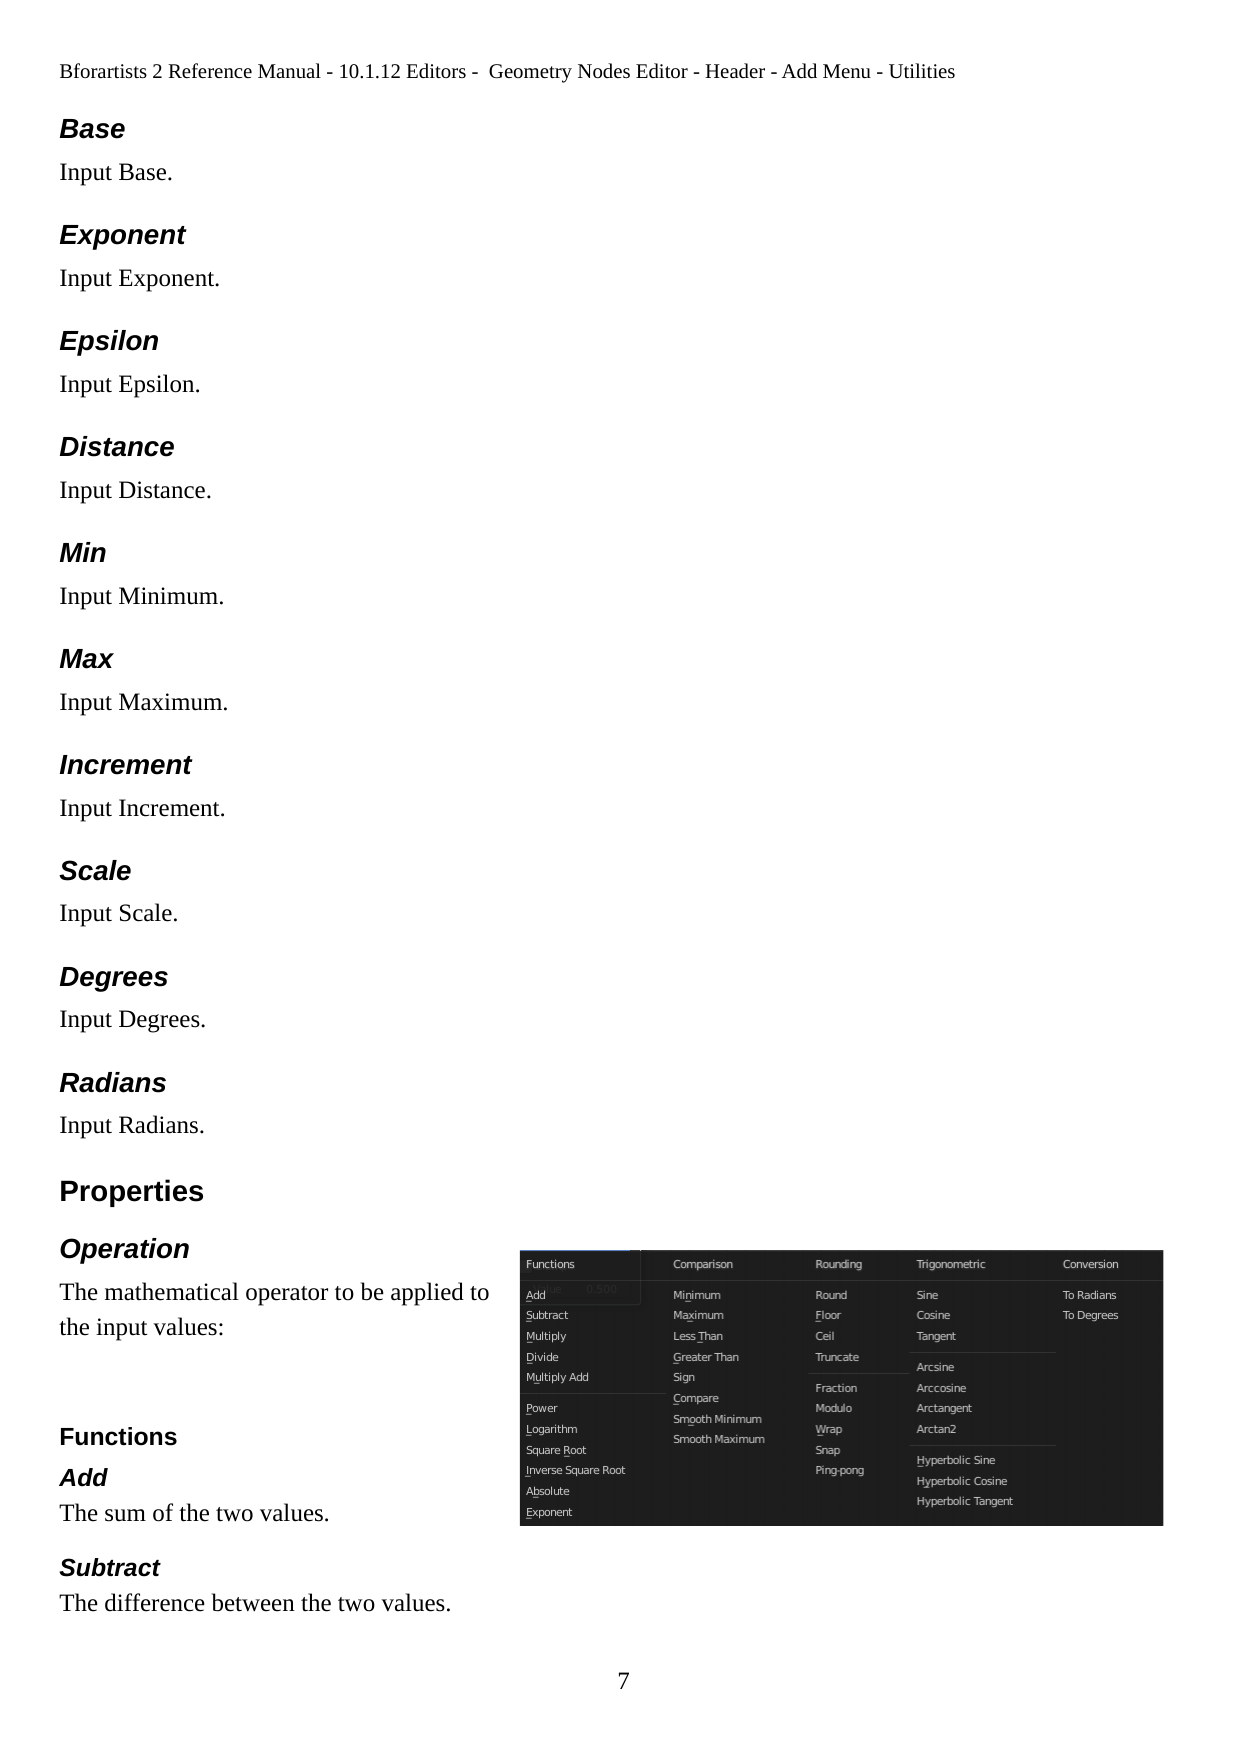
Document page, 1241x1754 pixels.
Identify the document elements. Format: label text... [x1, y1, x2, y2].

subtitle Min [59, 536, 1181, 568]
text Input Maximum. [59, 687, 1181, 715]
subtitle Base [59, 113, 1181, 144]
subtitle Properties [59, 1174, 1181, 1208]
subtitle Exponent [59, 218, 1181, 250]
subtitle [1164, 1422, 1181, 1451]
subtitle Epsilon [59, 324, 1181, 356]
subtitle Max [59, 642, 1181, 674]
text Input Exponent. [59, 263, 1181, 292]
subtitle Distance [59, 430, 1181, 462]
text Input Increment. [59, 793, 1181, 821]
text Input Radians. [59, 1110, 1181, 1139]
subtitle Functions [59, 1422, 519, 1451]
subtitle Degrees [59, 960, 1181, 992]
subtitle Increment [59, 748, 1181, 780]
text Input Degrees. [59, 1004, 1181, 1033]
text Input Scale. [59, 898, 1181, 927]
text Input Distance. [59, 475, 1181, 503]
subtitle Radians [59, 1066, 1181, 1098]
picture [519, 1250, 1164, 1526]
subtitle [1164, 1463, 1181, 1492]
subtitle Subtract [59, 1553, 1181, 1582]
text Input Epsilon. [59, 369, 1181, 398]
text The sum of the two values. [59, 1498, 1181, 1527]
text The difference between the two values. [59, 1588, 1181, 1617]
subtitle Operation [59, 1233, 1181, 1265]
text Input Minimum. [59, 581, 1181, 609]
text The mathematical operator to be applied to the input values: [59, 1277, 519, 1340]
text Input Base. [59, 157, 1181, 186]
subtitle Add [59, 1463, 519, 1492]
subtitle Scale [59, 854, 1181, 886]
